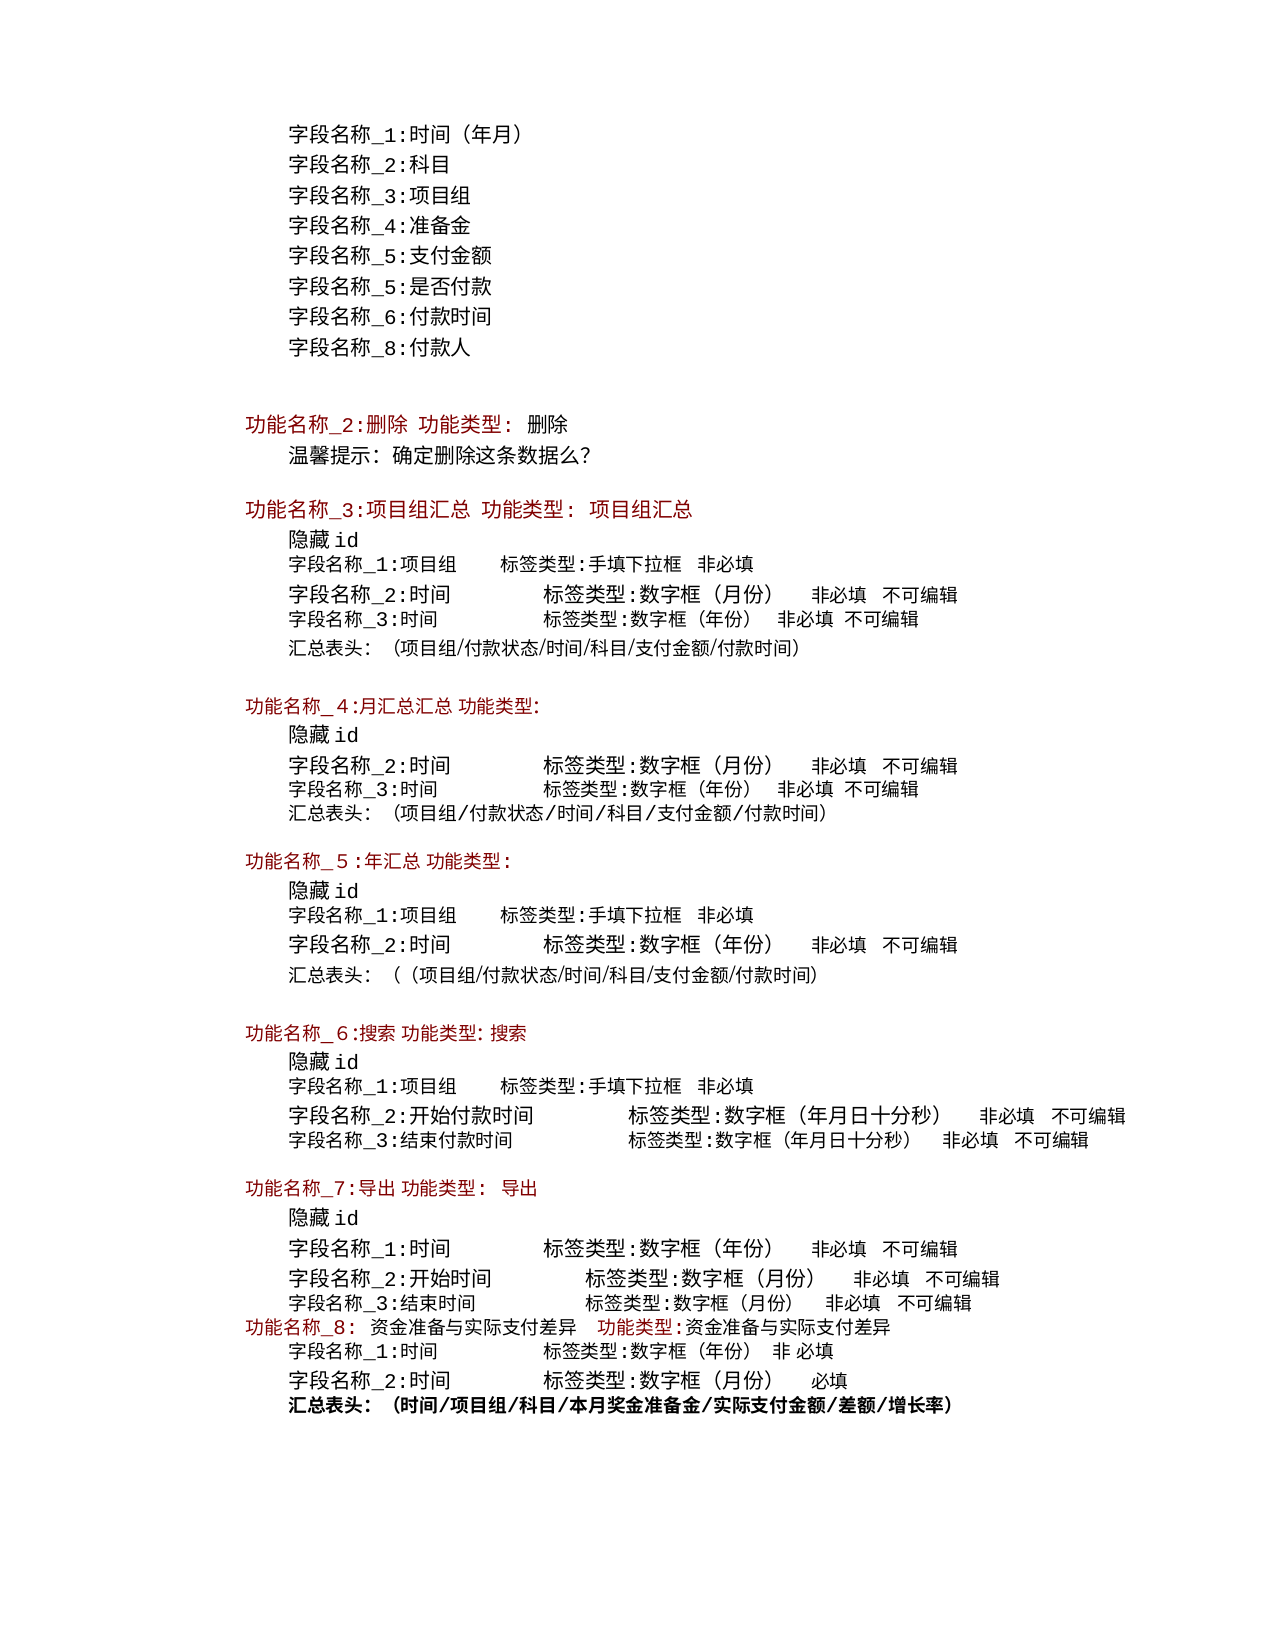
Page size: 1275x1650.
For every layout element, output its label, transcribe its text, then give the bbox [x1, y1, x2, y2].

text 字段名称_1:时间 标签类型:数字框（年份） 非 必填 [118, 1340, 1157, 1364]
text 字段名称_3:结束时间 标签类型:数字框（月份） 非必填 不可编辑 [118, 1293, 1157, 1317]
text 汇总表头：（时间/项目组/科目/本月奖金准备金/实际支付金额/差额/增长率） [118, 1395, 1157, 1418]
text 字段名称_5:是否付款 [118, 270, 1157, 301]
text 字段名称_2:时间 标签类型:数字框（年份） 非必填 不可编辑 [118, 929, 1157, 959]
text 隐藏id [118, 874, 1157, 905]
text 汇总表头：（项目组/付款状态/时间/科目/支付金额/付款时间） [118, 632, 1157, 661]
text 字段名称_2:科目 [118, 148, 1157, 179]
text 字段名称_8:付款人 [118, 331, 1157, 361]
text 隐藏id [118, 1201, 1157, 1232]
text 功能名称_５:年汇总 功能类型: [118, 851, 1157, 874]
text 功能名称_3:项目组汇总 功能类型: 项目组汇总 [118, 493, 1157, 524]
text 字段名称_5:支付金额 [118, 240, 1157, 270]
text 字段名称_3:时间 标签类型:数字框（年份） 非必填 不可编辑 [118, 779, 1157, 803]
text 汇总表头：（（项目组/付款状态/时间/科目/支付金额/付款时间） [118, 959, 1157, 988]
text 隐藏id [118, 1045, 1157, 1076]
text 字段名称_2:时间 标签类型:数字框（月份） 非必填 不可编辑 [118, 578, 1157, 608]
text 字段名称_3:结束付款时间 标签类型:数字框（年月日十分秒） 非必填 不可编辑 [118, 1130, 1157, 1154]
text 字段名称_2:开始付款时间 标签类型:数字框（年月日十分秒） 非必填 不可编辑 [118, 1100, 1157, 1130]
text 字段名称_4:准备金 [118, 209, 1157, 240]
text 温馨提示：确定删除这条数据么？ [118, 439, 1157, 469]
text 字段名称_3:项目组 [118, 179, 1157, 209]
text 汇总表头：（项目组/付款状态/时间/科目/支付金额/付款时间） [118, 803, 1157, 827]
text 字段名称_1:时间（年月） [118, 118, 1157, 148]
text 字段名称_2:开始时间 标签类型:数字框（月份） 非必填 不可编辑 [118, 1262, 1157, 1293]
text 功能名称_2:删除 功能类型: 删除 [118, 409, 1157, 439]
text 字段名称_3:时间 标签类型:数字框（年份） 非必填 不可编辑 [118, 608, 1157, 632]
text 隐藏id [118, 524, 1157, 554]
text 字段名称_1:项目组 标签类型:手填下拉框 非必填 [118, 554, 1157, 578]
text 字段名称_1:项目组 标签类型:手填下拉框 非必填 [118, 1076, 1157, 1100]
text 字段名称_1:项目组 标签类型:手填下拉框 非必填 [118, 905, 1157, 929]
text 功能名称_7:导出 功能类型: 导出 [118, 1178, 1157, 1201]
text 字段名称_2:时间 标签类型:数字框（月份） 非必填 不可编辑 [118, 749, 1157, 779]
text 功能名称_６:搜索 功能类型: 搜索 [118, 1017, 1157, 1045]
text 字段名称_1:时间 标签类型:数字框（年份） 非必填 不可编辑 [118, 1232, 1157, 1262]
text 字段名称_6:付款时间 [118, 301, 1157, 331]
text 字段名称_2:时间 标签类型:数字框（月份） 必填 [118, 1364, 1157, 1395]
text 隐藏id [118, 718, 1157, 749]
text 功能名称_４:月汇总汇总 功能类型: [118, 690, 1157, 718]
text 功能名称_8: 资金准备与实际支付差异 功能类型:资金准备与实际支付差异 [118, 1317, 1157, 1340]
